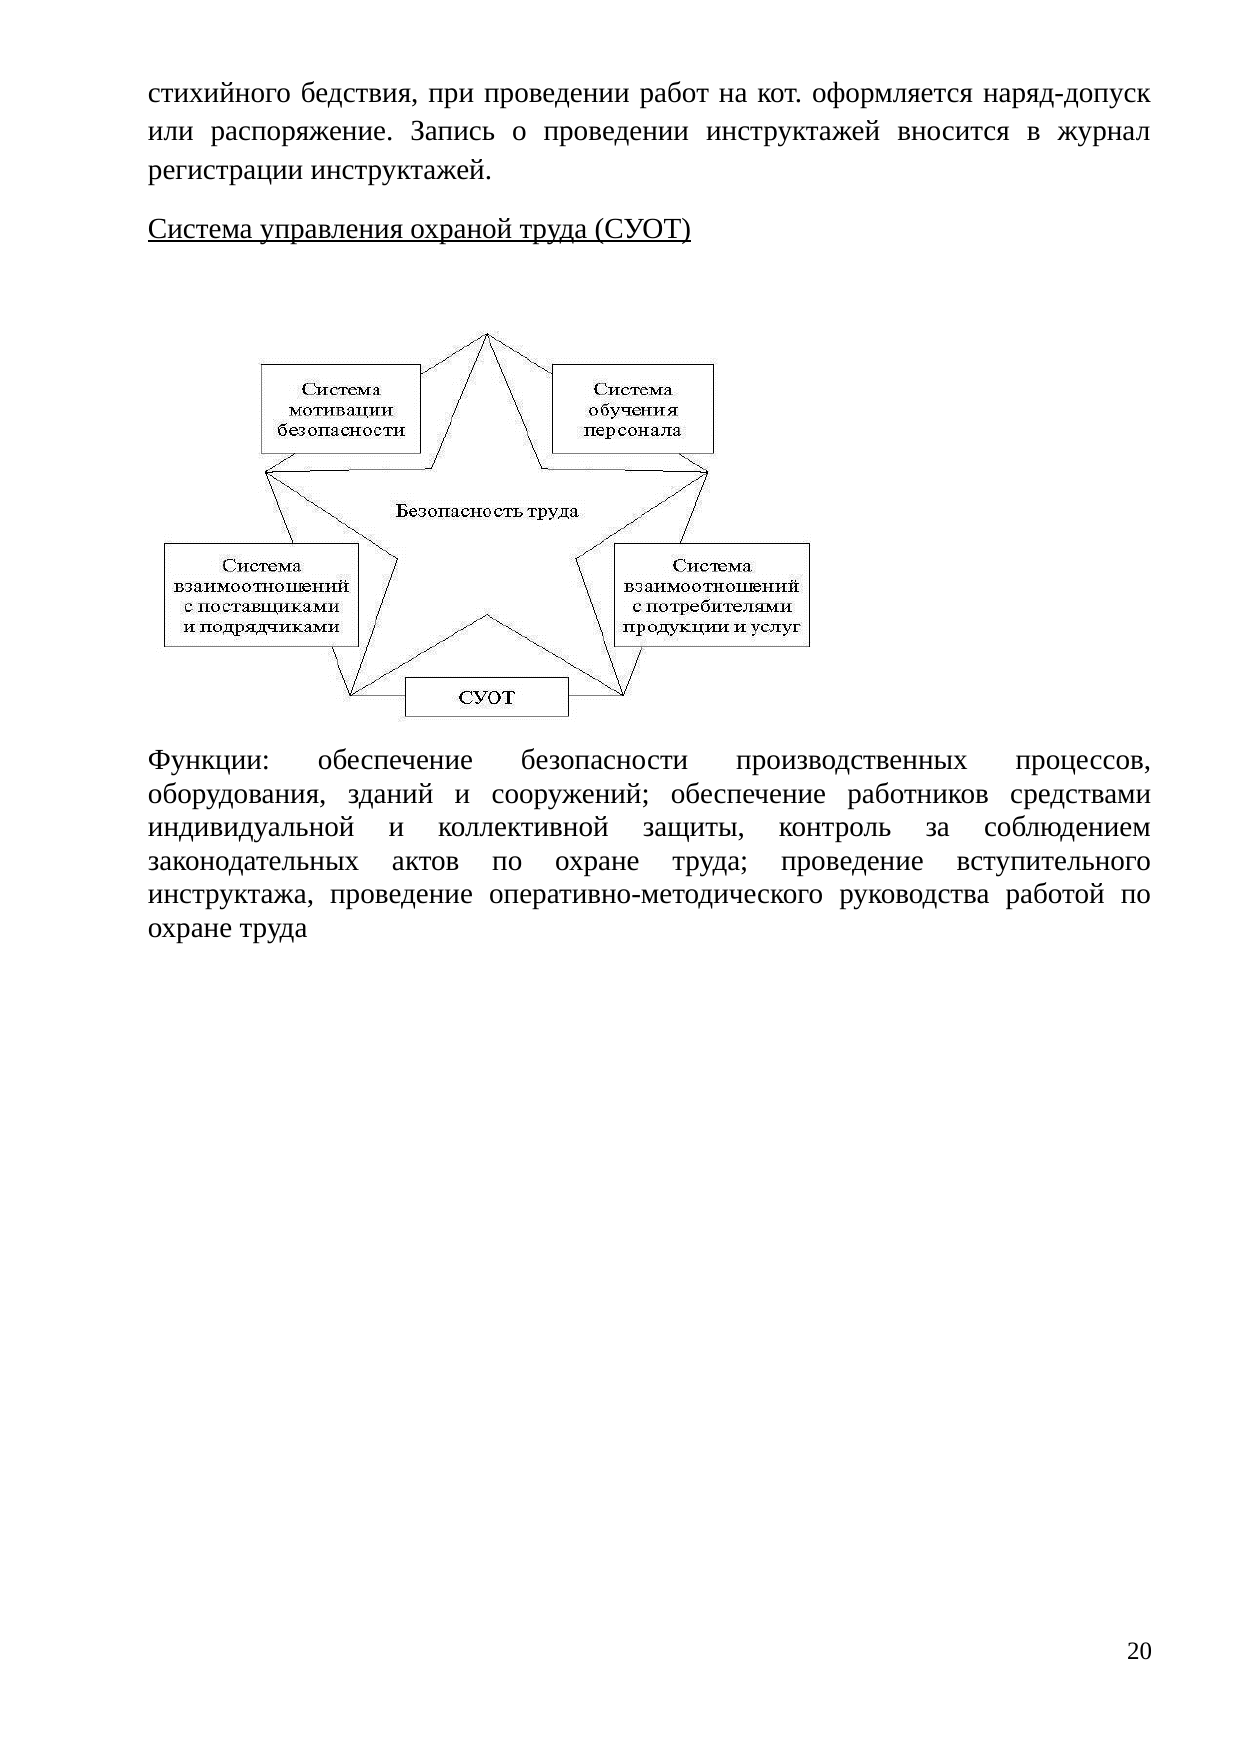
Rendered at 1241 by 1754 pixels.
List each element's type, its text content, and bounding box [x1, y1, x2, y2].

text Система управления охраной труда (СУОТ) [148, 211, 1152, 245]
list Целевой — проводится руководителем работ при выполнении непредвиденных обязанностями разовых работ, при ликвидации\ аварии или стихийного бедствия, при проведении работ на кот. оформляется наряд-допуск или распоряжение. Запись о проведении инструктажей вносится в журнал регистрации инструктажей. [148, 75, 1152, 186]
text Функции: обеспечение безопасности производственных процессов, оборудования, зданий и сооружений; обеспечение работников средствами индивидуальной и коллективной защиты, контроль за соблюдением законодательных актов по охране труда; проведение вступительного инструктажа, проведение оперативно-методического руководства работой по охране труда [148, 742, 1152, 943]
